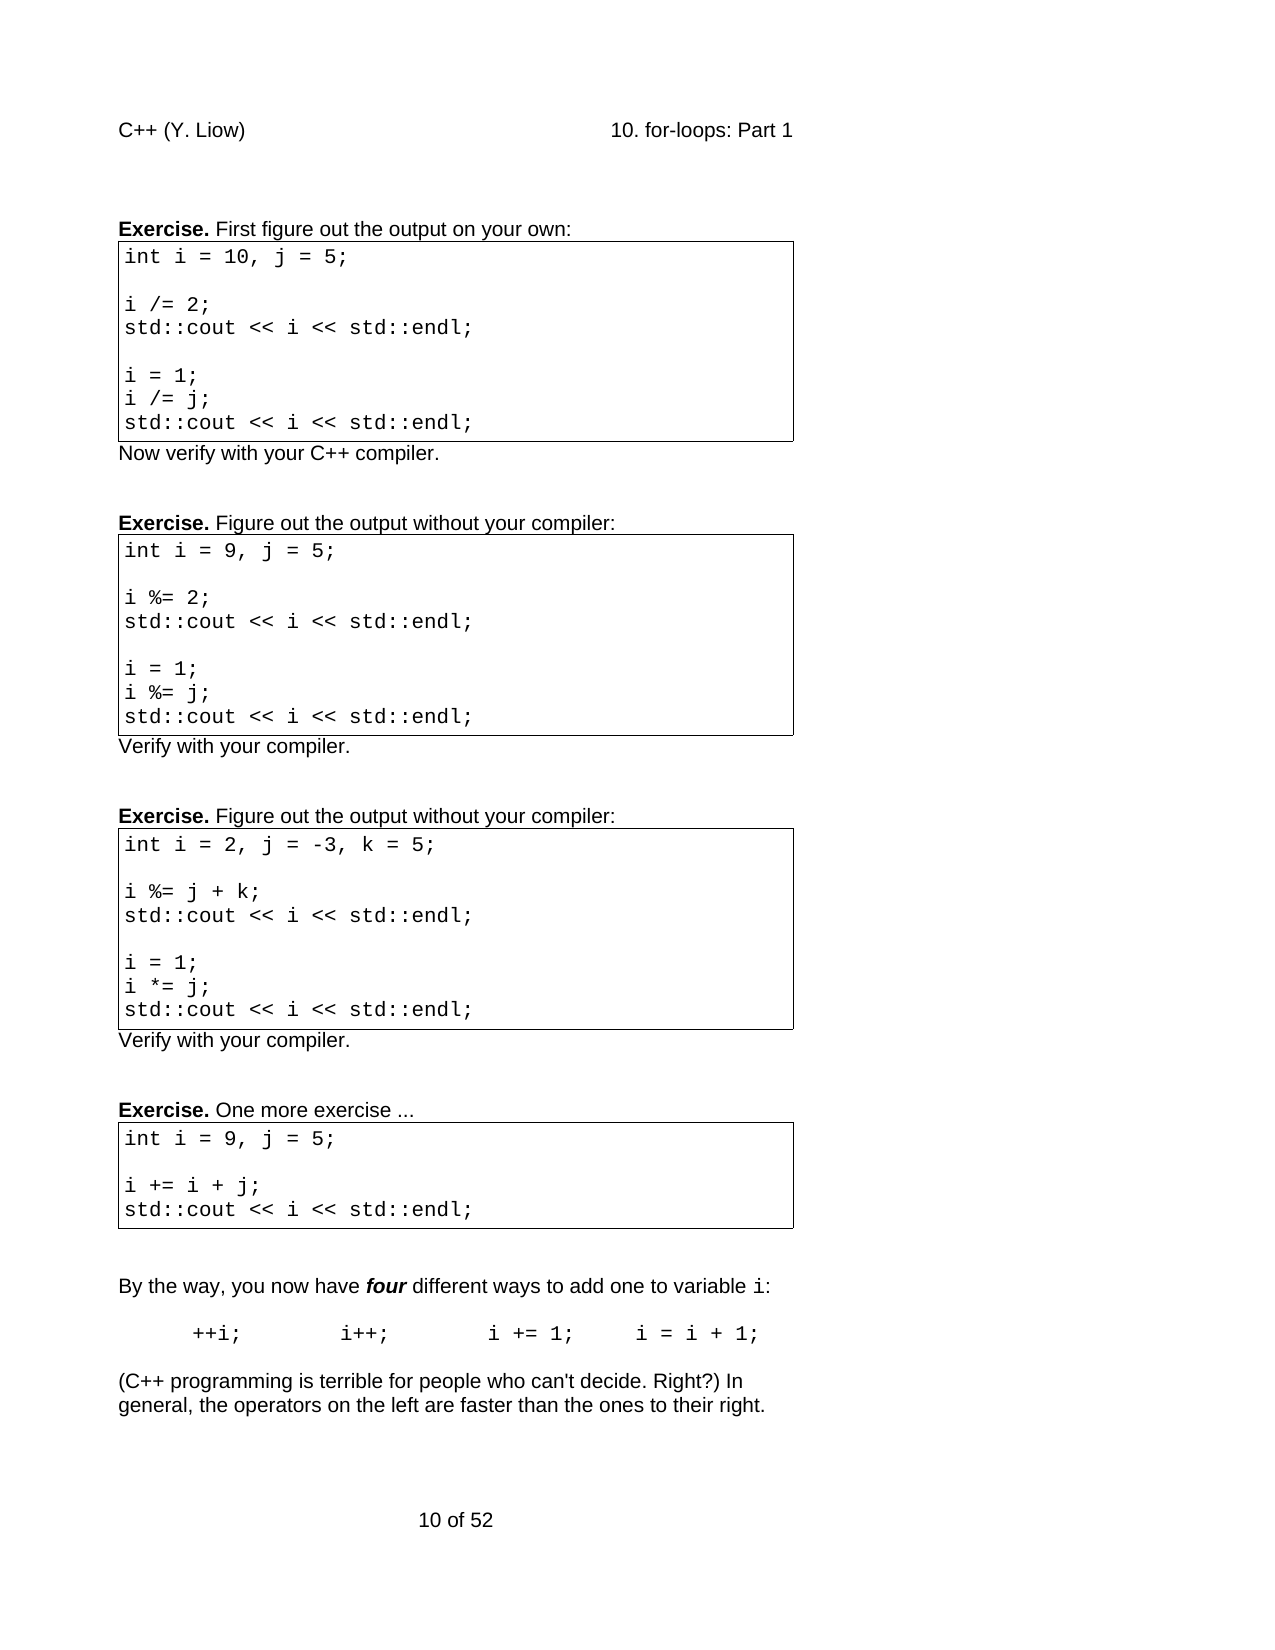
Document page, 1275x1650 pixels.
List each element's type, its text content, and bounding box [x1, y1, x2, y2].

table_header int i = 9, j = 5; i %= 2; std::cout << i << std::endl; i = 1; i %= j; std::cout << i << std::endl; [119, 535, 793, 735]
text Exercise. One more exercise ... [118, 1098, 793, 1122]
text Now verify with your C++ compiler. [118, 442, 793, 464]
text Verify with your compiler. [118, 736, 793, 758]
text Exercise. First figure out the output on your own: [118, 217, 793, 241]
text Exercise. Figure out the output without your compiler: [118, 511, 793, 534]
table_header int i = 10, j = 5; i /= 2; std::cout << i << std::endl; i = 1; i /= j; std::cout << i << std::endl; [119, 242, 793, 441]
text Exercise. Figure out the output without your compiler: [118, 805, 793, 828]
text ++i; i++; i += 1; i = i + 1; [118, 1323, 793, 1347]
table_header int i = 2, j = -3, k = 5; i %= j + k; std::cout << i << std::endl; i = 1; i *= j; std::cout << i << std::endl; [119, 829, 793, 1029]
text Verify with your compiler. [118, 1030, 793, 1052]
text (C++ programming is terrible for people who can't decide. Right?) In general, the operators on the left are faster than the ones to their right. [118, 1370, 793, 1417]
table_header int i = 9, j = 5; i += i + j; std::cout << i << std::endl; [119, 1123, 793, 1228]
text By the way, you now have four different ways to add one to variable i: [118, 1274, 793, 1299]
